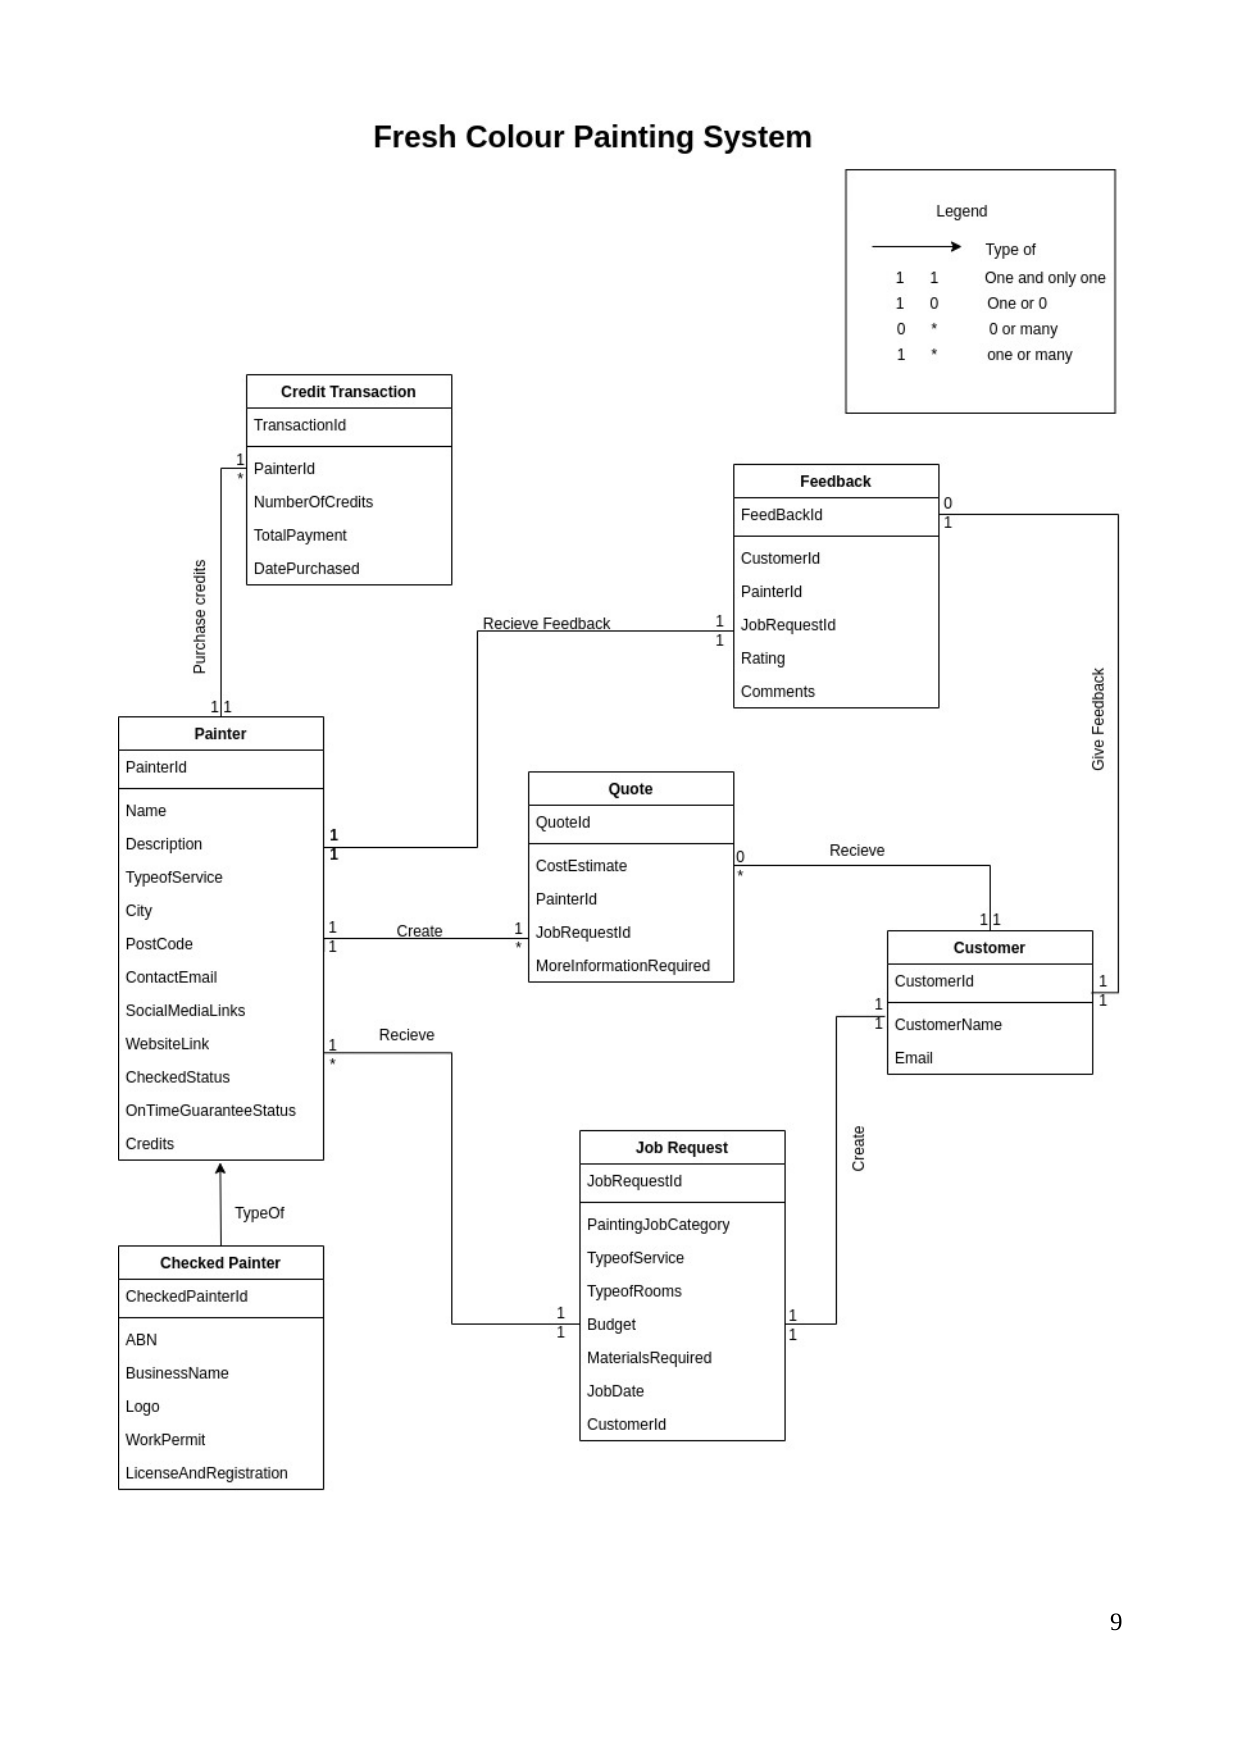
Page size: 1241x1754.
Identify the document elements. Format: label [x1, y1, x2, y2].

picture [118, 118, 1123, 1494]
